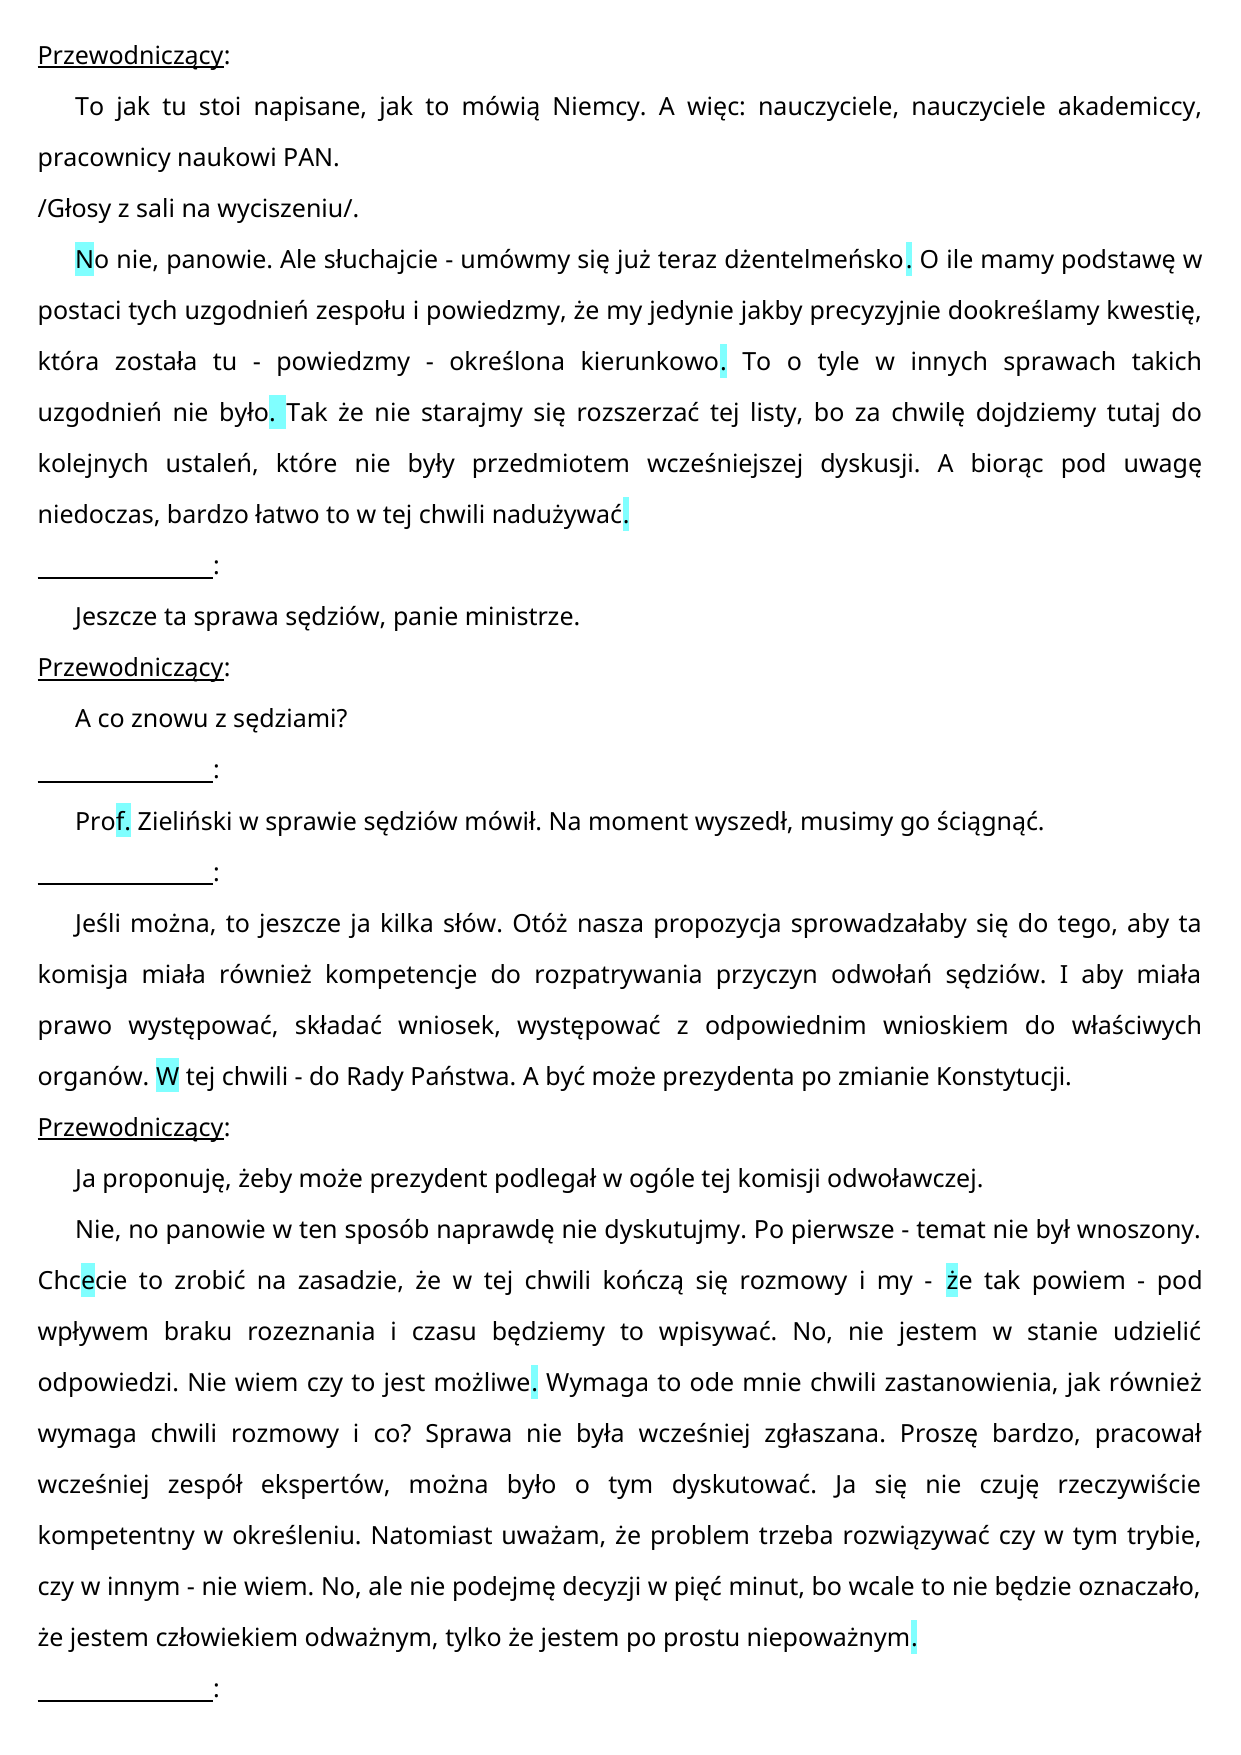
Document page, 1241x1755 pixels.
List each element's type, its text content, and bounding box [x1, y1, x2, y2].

text Jeszcze ta sprawa sędziów, panie ministrze. [37, 599, 1203, 633]
text Jeśli można, to jeszcze ja kilka słów. Otóż nasza propozycja sprowadzałaby się do tego, aby ta komisja miała również kompetencje do rozpatrywania przyczyn odwołań sędziów. I aby miała prawo występować, składać wniosek, występować z odpowiednim wnioskiem do właściwych organów. W tej chwili - do Rady Państwa. A być może prezydenta po zmianie Konstytucji. [37, 905, 1203, 1092]
text Przewodniczący: [37, 650, 1203, 684]
text Ja proponuję, żeby może prezydent podlegał w ogóle tej komisji odwoławczej. [37, 1160, 1203, 1194]
text /Głosy z sali na wyciszeniu/. [37, 191, 1203, 225]
text : [37, 854, 1203, 888]
text A co znowu z sędziami? [37, 701, 1203, 735]
text Przewodniczący: [37, 1109, 1203, 1143]
text No nie, panowie. Ale słuchajcie - umówmy się już teraz dżentelmeńsko. O ile mamy podstawę w postaci tych uzgodnień zespołu i powiedzmy, że my jedynie jakby precyzyjnie dookreślamy kwestię, która została tu - powiedzmy - określona kierunkowo. To o tyle w innych sprawach takich uzgodnień nie było. Tak że nie starajmy się rozszerzać tej listy, bo za chwilę dojdziemy tutaj do kolejnych ustaleń, które nie były przedmiotem wcześniejszej dyskusji. A biorąc pod uwagę niedoczas, bardzo łatwo to w tej chwili nadużywać. [37, 242, 1203, 531]
text : [37, 752, 1203, 786]
text Przewodniczący: [37, 37, 1203, 72]
text : [37, 1671, 1203, 1705]
text : [37, 548, 1203, 582]
text Nie, no panowie w ten sposób naprawdę nie dyskutujmy. Po pierwsze - temat nie był wnoszony. Chcecie to zrobić na zasadzie, że w tej chwili kończą się rozmowy i my - że tak powiem - pod wpływem braku rozeznania i czasu będziemy to wpisywać. No, nie jestem w stanie udzielić odpowiedzi. Nie wiem czy to jest możliwe. Wymaga to ode mnie chwili zastanowienia, jak również wymaga chwili rozmowy i co? Sprawa nie była wcześniej zgłaszana. Proszę bardzo, pracował wcześniej zespół ekspertów, można było o tym dyskutować. Ja się nie czuję rzeczywiście kompetentny w określeniu. Natomiast uważam, że problem trzeba rozwiązywać czy w tym trybie, czy w innym - nie wiem. No, ale nie podejmę decyzji w pięć minut, bo wcale to nie będzie oznaczało, że jestem człowiekiem odważnym, tylko że jestem po prostu niepoważnym. [37, 1211, 1203, 1654]
text Prof. Zieliński w sprawie sędziów mówił. Na moment wyszedł, musimy go ściągnąć. [37, 803, 1203, 837]
text To jak tu stoi napisane, jak to mówią Niemcy. A więc: nauczyciele, nauczyciele akademiccy, pracownicy naukowi PAN. [37, 88, 1203, 174]
